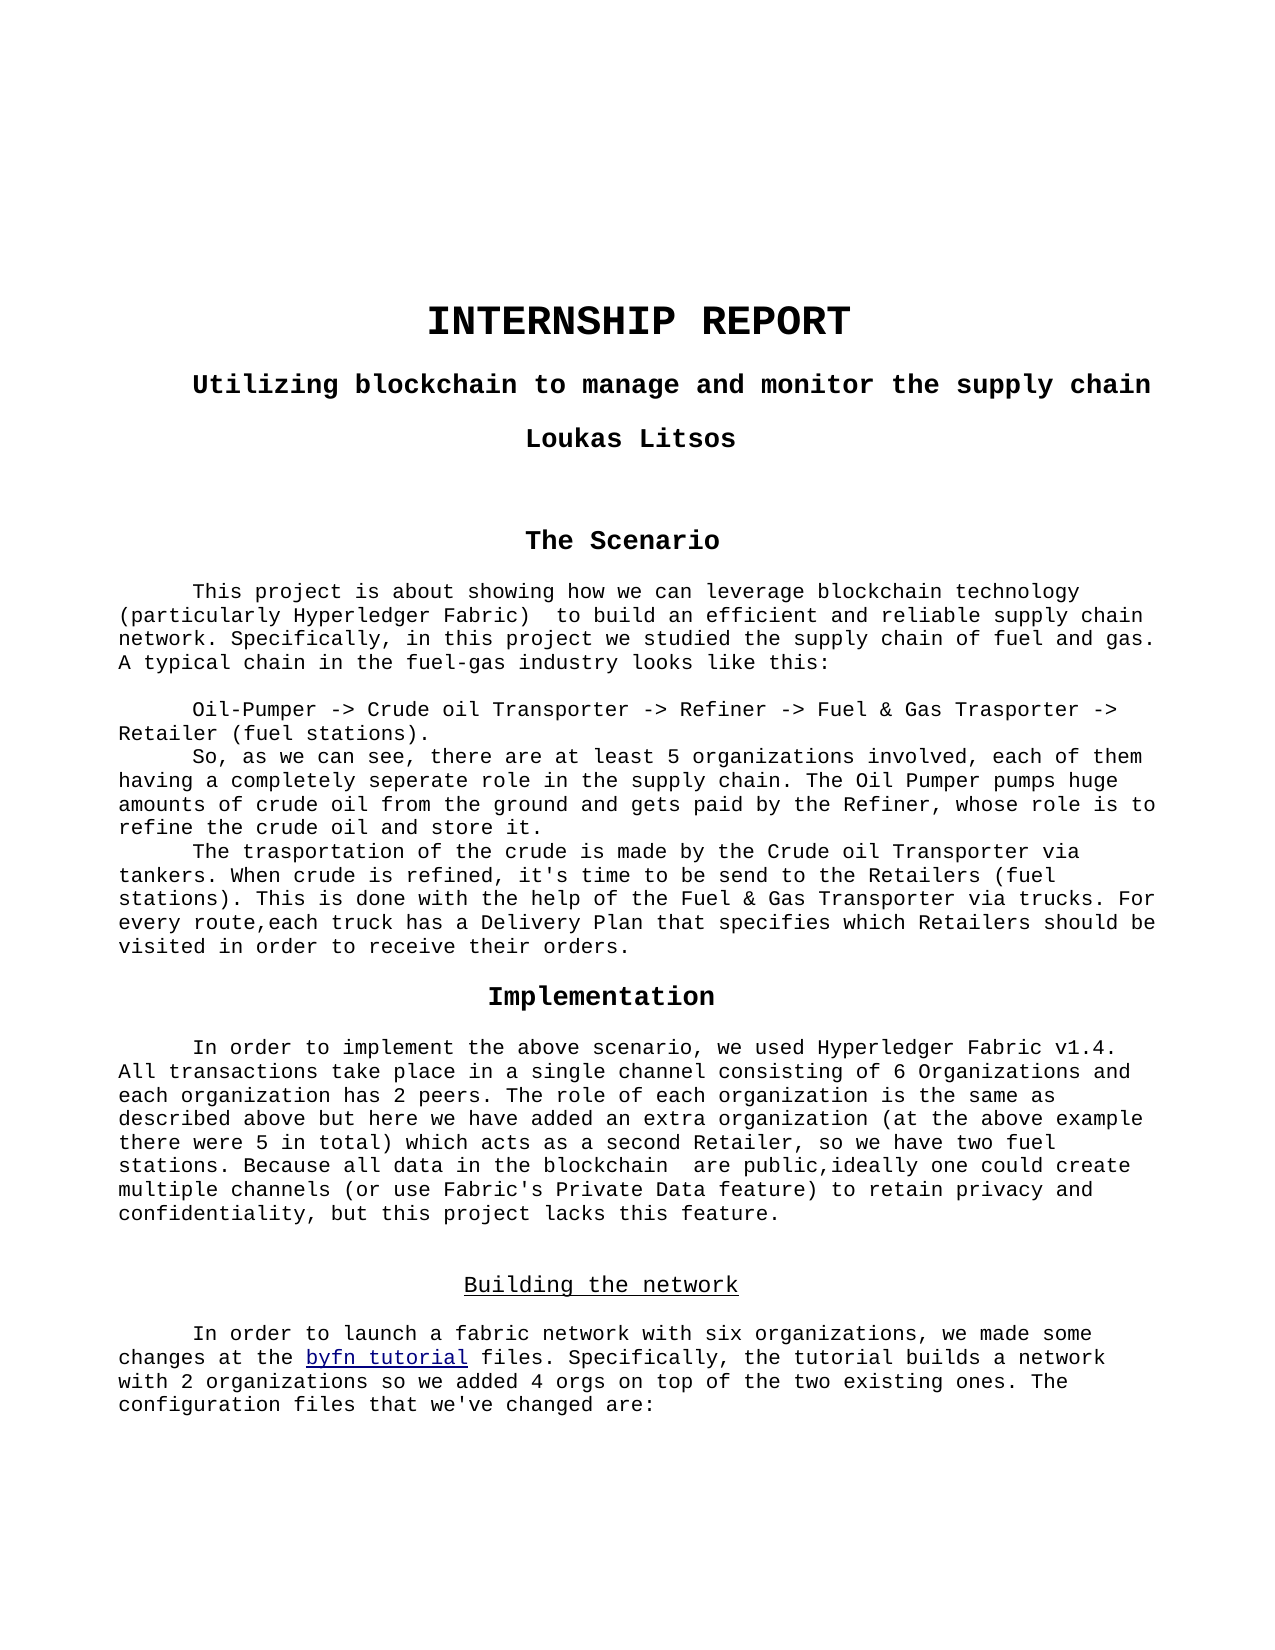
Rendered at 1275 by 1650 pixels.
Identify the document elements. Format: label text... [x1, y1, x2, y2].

text The Scenario [118, 527, 1157, 557]
text So, as we can see, there are at least 5 organizations involved, each of them having a completely seperate role in the supply chain. The Oil Pumper pumps huge amounts of crude oil from the ground and gets paid by the Refiner, whose role is to refine the crude oil and store it. [118, 746, 1157, 841]
text The trasportation of the crude is made by the Crude oil Transporter via tankers. When crude is refined, it's time to be send to the Retailers (fuel stations). This is done with the help of the Fuel & Gas Transporter via trucks. For every route,each truck has a Delivery Plan that specifies which Retailers should be visited in order to receive their orders. [118, 841, 1157, 959]
text Implementation [118, 983, 1157, 1014]
text In order to launch a fabric network with six organizations, we made some changes at the byfn tutorial files. Specifically, the tutorial builds a network with 2 organizations so we added 4 orgs on top of the two existing ones. The configuration files that we've changed are: [118, 1323, 1157, 1418]
text Utilizing blockchain to manage and monitor the supply chain [118, 371, 1157, 401]
text Oil-Pumper -> Crude oil Transporter -> Refiner -> Fuel & Gas Trasporter -> Retailer (fuel stations). [118, 699, 1157, 746]
text This project is about showing how we can leverage blockchain technology (particularly Hyperledger Fabric) to build an efficient and reliable supply chain network. Specifically, in this project we studied the supply chain of fuel and gas. A typical chain in the fuel-gas industry looks like this: [118, 581, 1157, 676]
text Building the network [118, 1274, 1157, 1300]
text INTERNSHIP REPORT [118, 300, 1157, 347]
text Loukas Litsos [118, 425, 1157, 456]
text In order to implement the above scenario, we used Hyperledger Fabric v1.4. All transactions take place in a single channel consisting of 6 Organizations and each organization has 2 peers. The role of each organization is the same as described above but here we have added an extra organization (at the above example there were 5 in total) which acts as a second Retailer, so we have two fuel stations. Because all data in the blockchain are public,ideally one could create multiple channels (or use Fabric's Private Data feature) to retain privacy and confidentiality, but this project lacks this feature. [118, 1037, 1157, 1226]
